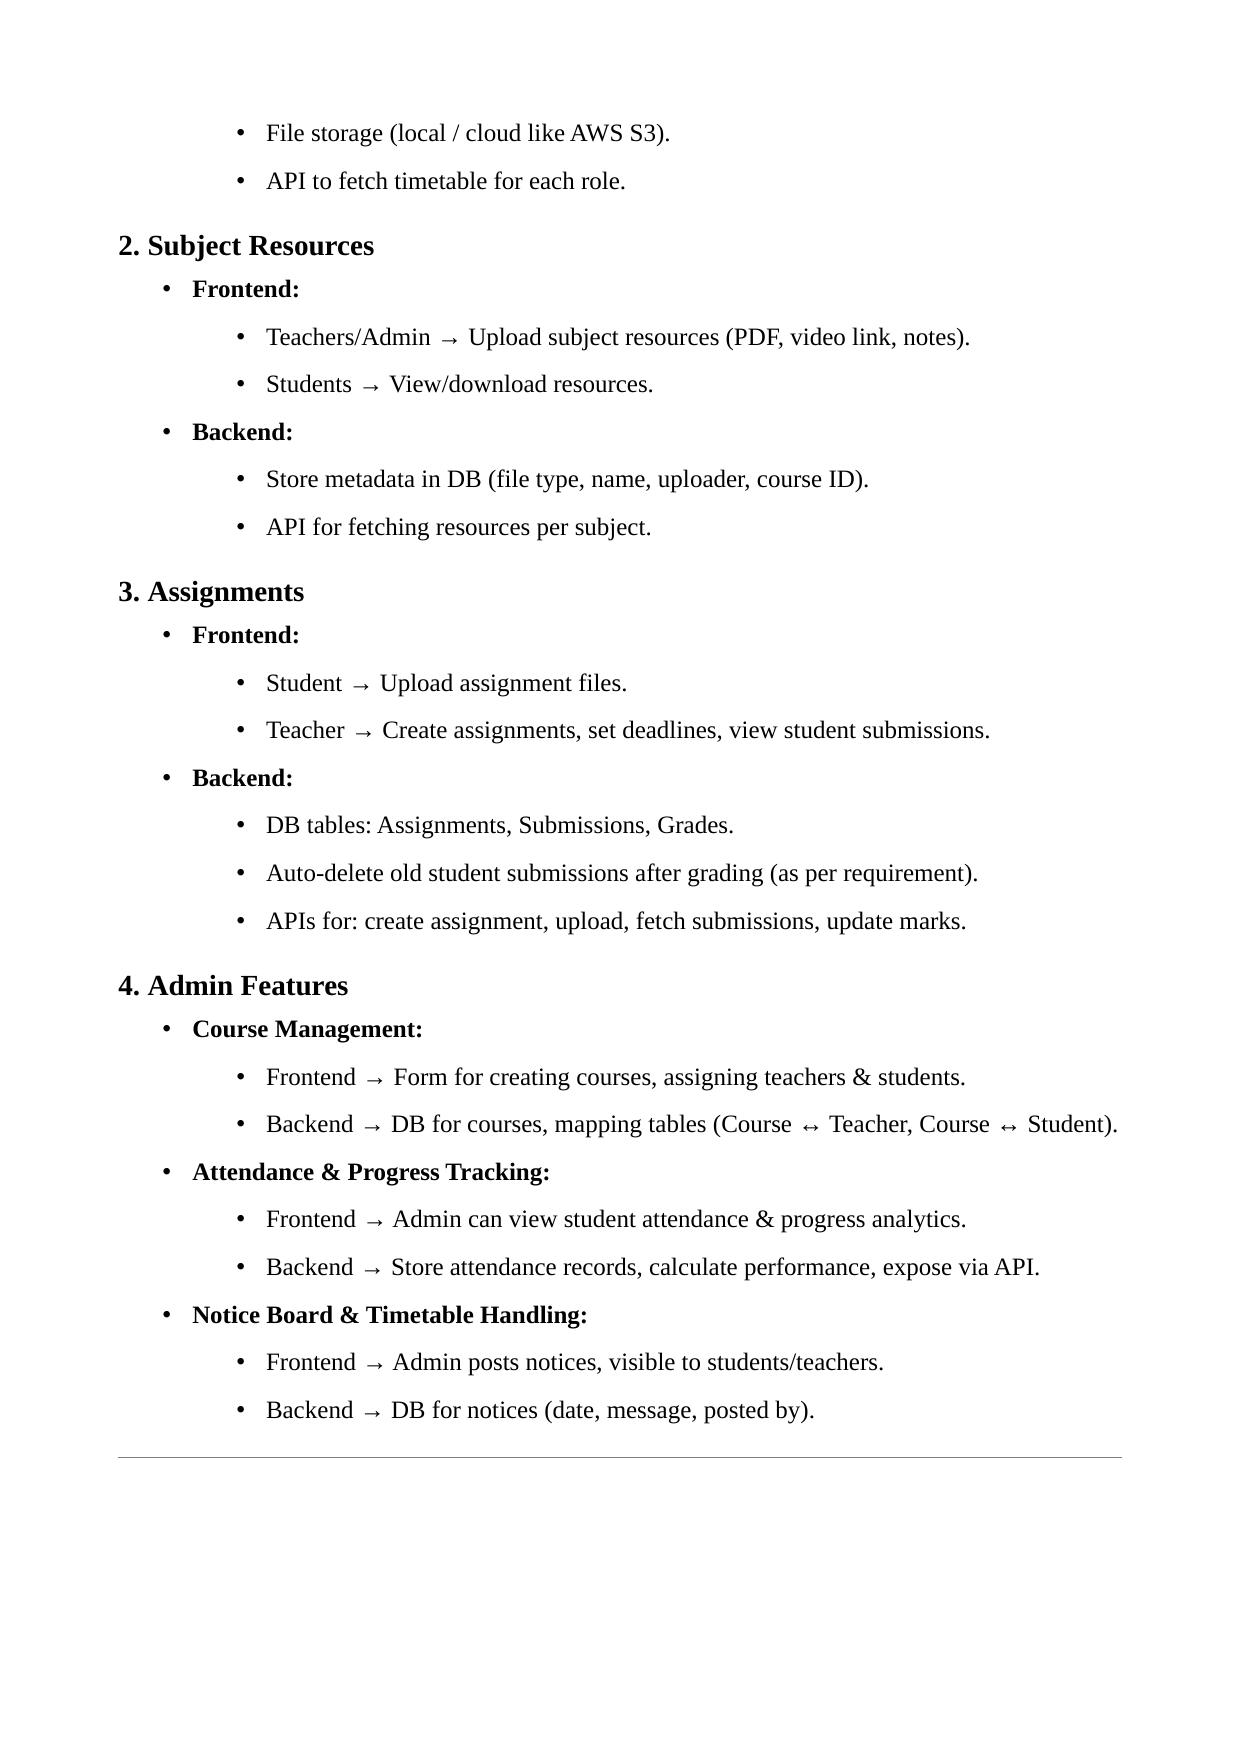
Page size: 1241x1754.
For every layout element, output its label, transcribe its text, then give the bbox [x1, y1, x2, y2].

list APIs for: create assignment, upload, fetch submissions, update marks. [236, 906, 1122, 934]
list Notice Board & Timetable Handling: [162, 1300, 1122, 1328]
list Store metadata in DB (file type, name, uploader, course ID). [236, 464, 1122, 493]
list Frontend: [162, 620, 1122, 649]
list Frontend: [162, 274, 1122, 303]
subtitle 2. Subject Resources [118, 228, 1122, 261]
list Backend → DB for notices (date, message, posted by). [236, 1395, 1122, 1424]
list Course Management: [162, 1014, 1122, 1043]
list Teacher → Create assignments, set deadlines, view student submissions. [236, 715, 1122, 744]
list Auto-delete old student submissions after grading (as per requirement). [236, 858, 1122, 887]
list Frontend → Admin can view student attendance & progress analytics. [236, 1204, 1122, 1233]
list API for fetching resources per subject. [236, 512, 1122, 541]
subtitle 4. Admin Features [118, 968, 1122, 1002]
list Frontend → Admin posts notices, visible to students/teachers. [236, 1347, 1122, 1376]
list Backend: [162, 417, 1122, 446]
list API to fetch timetable for each role. [236, 166, 1122, 194]
list Students → View/download resources. [236, 369, 1122, 398]
list DB tables: Assignments, Submissions, Grades. [236, 811, 1122, 839]
list File storage (local / cloud like AWS S3). [236, 118, 1122, 147]
list Backend: [162, 763, 1122, 792]
list Teachers/Admin → Upload subject resources (PDF, video link, notes). [236, 322, 1122, 350]
list Backend → DB for courses, mapping tables (Course ↔ Teacher, Course ↔ Student). [236, 1109, 1122, 1138]
list Attendance & Progress Tracking: [162, 1157, 1122, 1186]
list Frontend → Form for creating courses, assigning teachers & students. [236, 1062, 1122, 1090]
subtitle 3. Assignments [118, 574, 1122, 608]
list Student → Upload assignment files. [236, 668, 1122, 697]
list Backend → Store attendance records, calculate performance, expose via API. [236, 1252, 1122, 1281]
